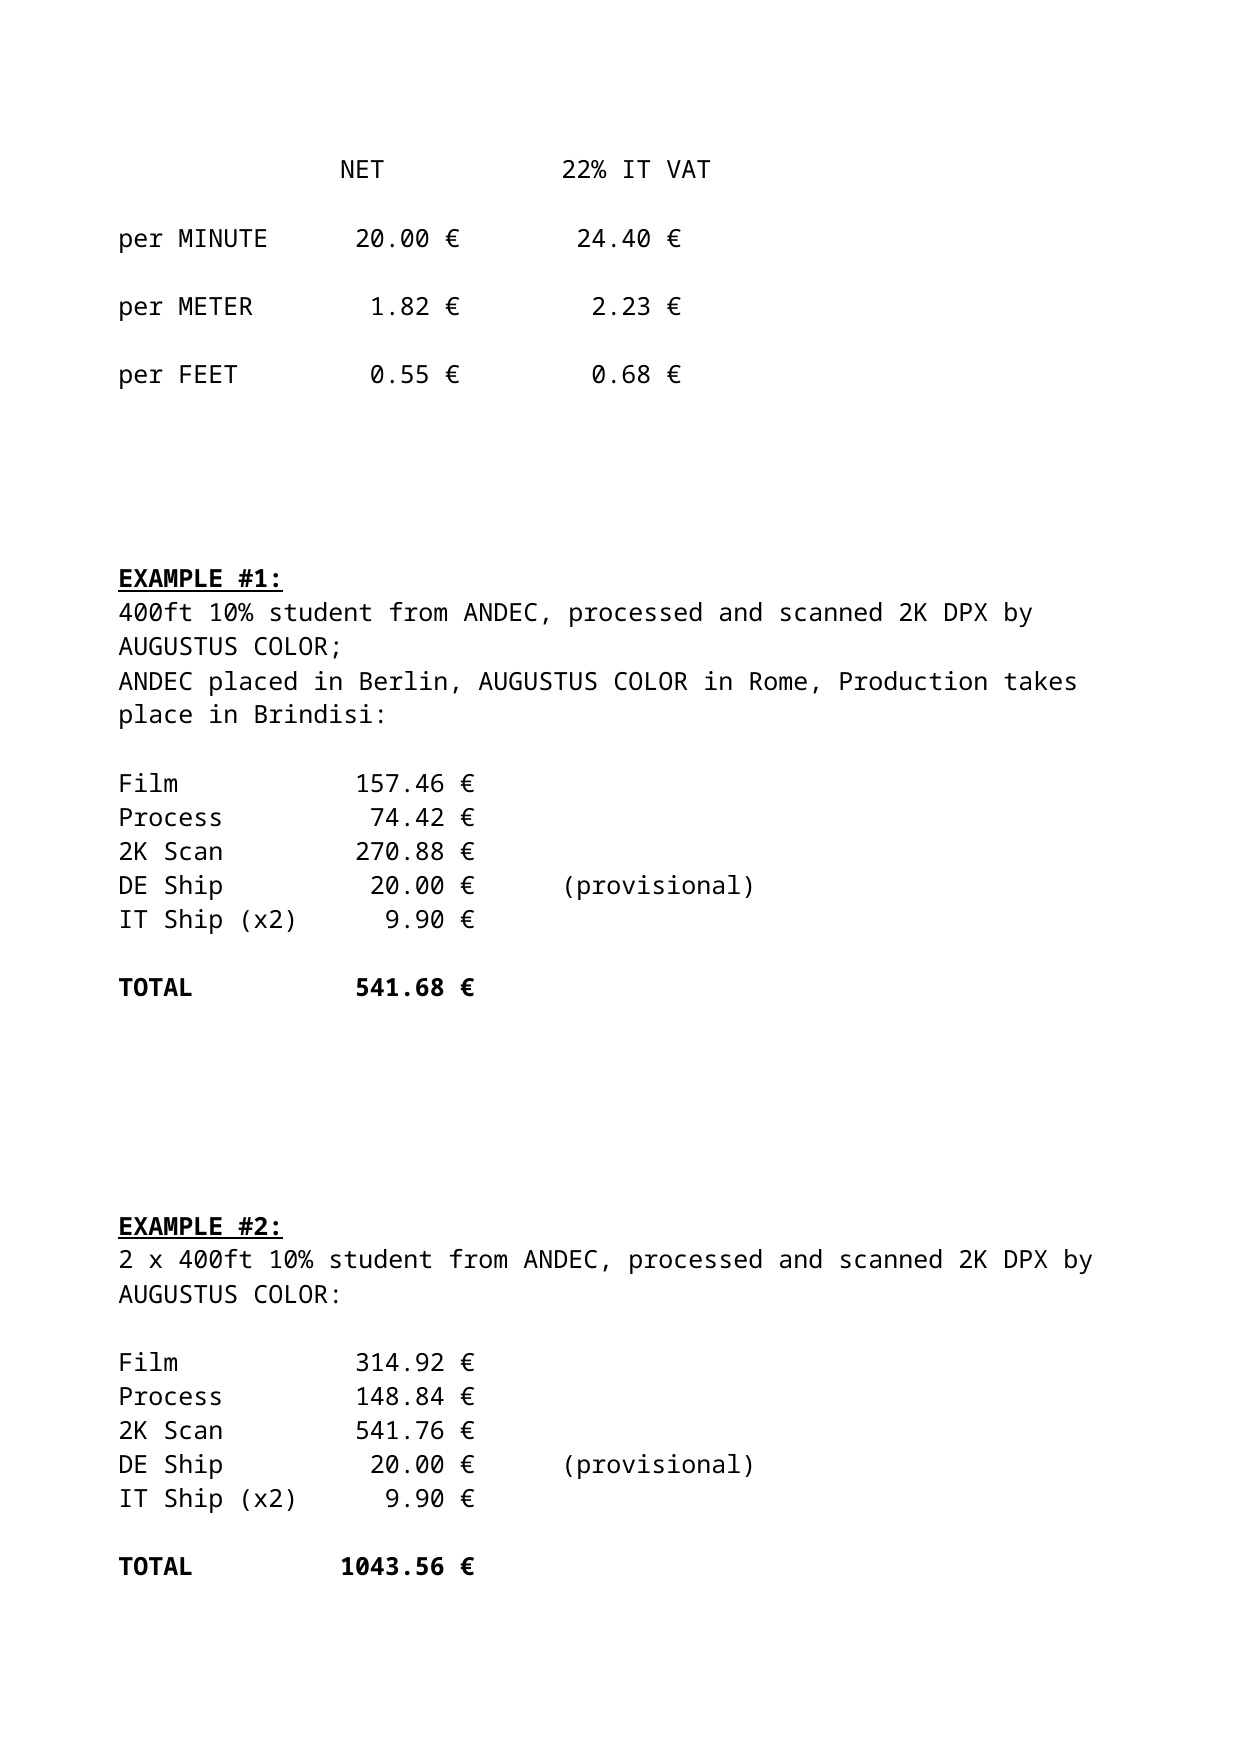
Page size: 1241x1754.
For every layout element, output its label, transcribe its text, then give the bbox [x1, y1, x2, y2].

text per FEET 0.55 € 0.68 € [118, 357, 1122, 391]
text 2K Scan 541.76 € [118, 1412, 1122, 1447]
text Film 314.92 € [118, 1344, 1122, 1378]
text IT Ship (x2) 9.90 € [118, 1481, 1122, 1515]
text 2K Scan 270.88 € [118, 833, 1122, 867]
text ANDEC placed in Berlin, AUGUSTUS COLOR in Rome, Production takes place in Brindisi: [118, 663, 1122, 731]
text Process 74.42 € [118, 799, 1122, 833]
text EXAMPLE #2: [118, 1208, 1122, 1242]
text TOTAL 541.68 € [118, 970, 1122, 1004]
text IT Ship (x2) 9.90 € [118, 902, 1122, 936]
text per MINUTE 20.00 € 24.40 € [118, 220, 1122, 254]
text TOTAL 1043.56 € [118, 1549, 1122, 1583]
text 2 x 400ft 10% student from ANDEC, processed and scanned 2K DPX by AUGUSTUS COLOR: [118, 1242, 1122, 1310]
text DE Ship 20.00 € (provisional) [118, 1447, 1122, 1481]
text 400ft 10% student from ANDEC, processed and scanned 2K DPX by AUGUSTUS COLOR; [118, 595, 1122, 663]
text Process 148.84 € [118, 1378, 1122, 1412]
text EXAMPLE #1: [118, 561, 1122, 595]
text DE Ship 20.00 € (provisional) [118, 867, 1122, 902]
text NET 22% IT VAT [118, 152, 1122, 186]
text per METER 1.82 € 2.23 € [118, 288, 1122, 322]
text Film 157.46 € [118, 765, 1122, 799]
